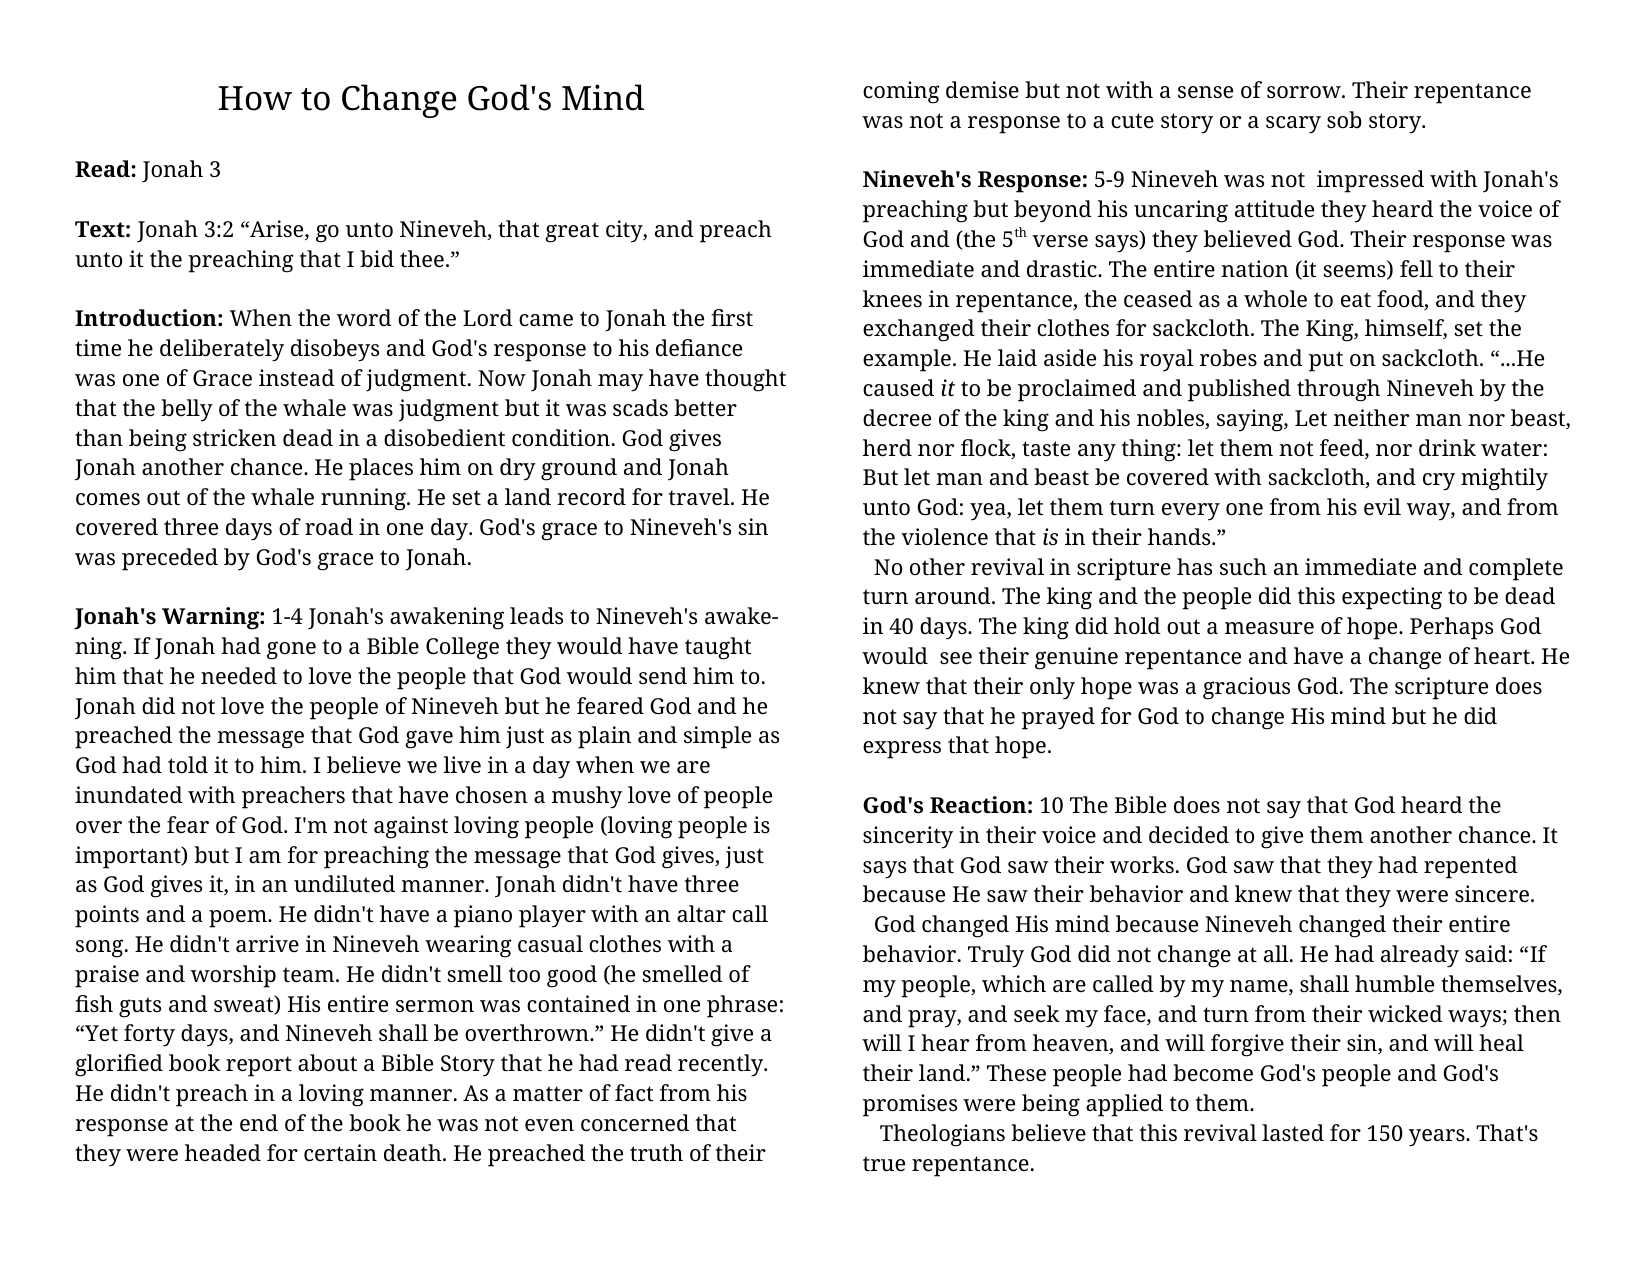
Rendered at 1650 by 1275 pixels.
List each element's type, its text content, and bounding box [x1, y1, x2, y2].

text Text: Jonah 3:2 “Arise, go unto Nineveh, that great city, and preach unto it the preaching that I bid thee.” [75, 214, 787, 274]
subtitle coming demise but not with a sense of sorrow. Their repentance was not a response to a cute story or a scary sob story. [862, 75, 1575, 134]
subtitle Introduction: When the word of the Lord came to Jonah the first time he deliberately disobeys and God's response to his defiance was one of Grace instead of judgment. Now Jonah may have thought that the belly of the whale was judgment but it was scads better than being stricken dead in a disobedient condition. God gives Jonah another chance. He places him on dry ground and Jonah comes out of the whale running. He set a land record for travel. He covered three days of road in one day. God's grace to Nineveh's sin was preceded by God's grace to Jonah. [75, 303, 787, 572]
subtitle No other revival in scripture has such an immediate and complete turn around. The king and the people did this expecting to be dead in 40 days. The king did hold out a measure of hope. Perhaps God would see their genuine repentance and have a change of heart. He knew that their only hope was a gracious God. The scripture does not say that he prayed for God to change His mind but he did express that hope. [862, 552, 1575, 760]
subtitle Nineveh's Response: 5-9 Nineveh was not impressed with Jonah's preaching but beyond his uncaring attitude they heard the voice of God and (the 5th verse says) they believed God. Their response was immediate and drastic. The entire nation (it seems) fell to their knees in repentance, the ceased as a whole to eat food, and they exchanged their clothes for sackcloth. The King, himself, set the example. He laid aside his royal robes and put on sackcloth. “...He caused it to be proclaimed and published through Nineveh by the decree of the king and his nobles, saying, Let neither man nor beast, herd nor flock, taste any thing: let them not feed, nor drink water: But let man and beast be covered with sackcloth, and cry mightily unto God: yea, let them turn every one from his evil way, and from the violence that is in their hands.” [862, 164, 1575, 552]
text How to Change God's Mind [75, 75, 787, 120]
subtitle God changed His mind because Nineveh changed their entire behavior. Truly God did not change at all. He had already said: “If my people, which are called by my name, shall humble themselves, and pray, and seek my face, and turn from their wicked ways; then will I hear from heaven, and will forgive their sin, and will heal their land.” These people had become God's people and God's promises were being applied to them. [862, 909, 1575, 1118]
text Read: Jonah 3 [75, 154, 787, 184]
subtitle Jonah's Warning: 1-4 Jonah's awakening leads to Nineveh's awake-ning. If Jonah had gone to a Bible College they would have taught him that he needed to love the people that God would send him to. Jonah did not love the people of Nineveh but he feared God and he preached the message that God gave him just as plain and simple as God had told it to him. I believe we live in a day when we are inundated with preachers that have chosen a mushy love of people over the fear of God. I'm not against loving people (loving people is important) but I am for preaching the message that God gives, just as God gives it, in an undiluted manner. Jonah didn't have three points and a poem. He didn't have a piano player with an altar call song. He didn't arrive in Nineveh wearing casual clothes with a praise and worship team. He didn't smell too good (he smelled of fish guts and sweat) His entire sermon was contained in one phrase: “Yet forty days, and Nineveh shall be overthrown.” He didn't give a glorified book report about a Bible Story that he had read recently. He didn't preach in a loving manner. As a matter of fact from his response at the end of the book he was not even concerned that they were headed for certain death. He preached the truth of their [75, 601, 787, 1167]
subtitle God's Reaction: 10 The Bible does not say that God heard the sincerity in their voice and decided to give them another chance. It says that God saw their works. God saw that they had repented because He saw their behavior and knew that they were sincere. [862, 790, 1575, 909]
subtitle Theologians believe that this revival lasted for 150 years. That's true repentance. [862, 1118, 1575, 1177]
